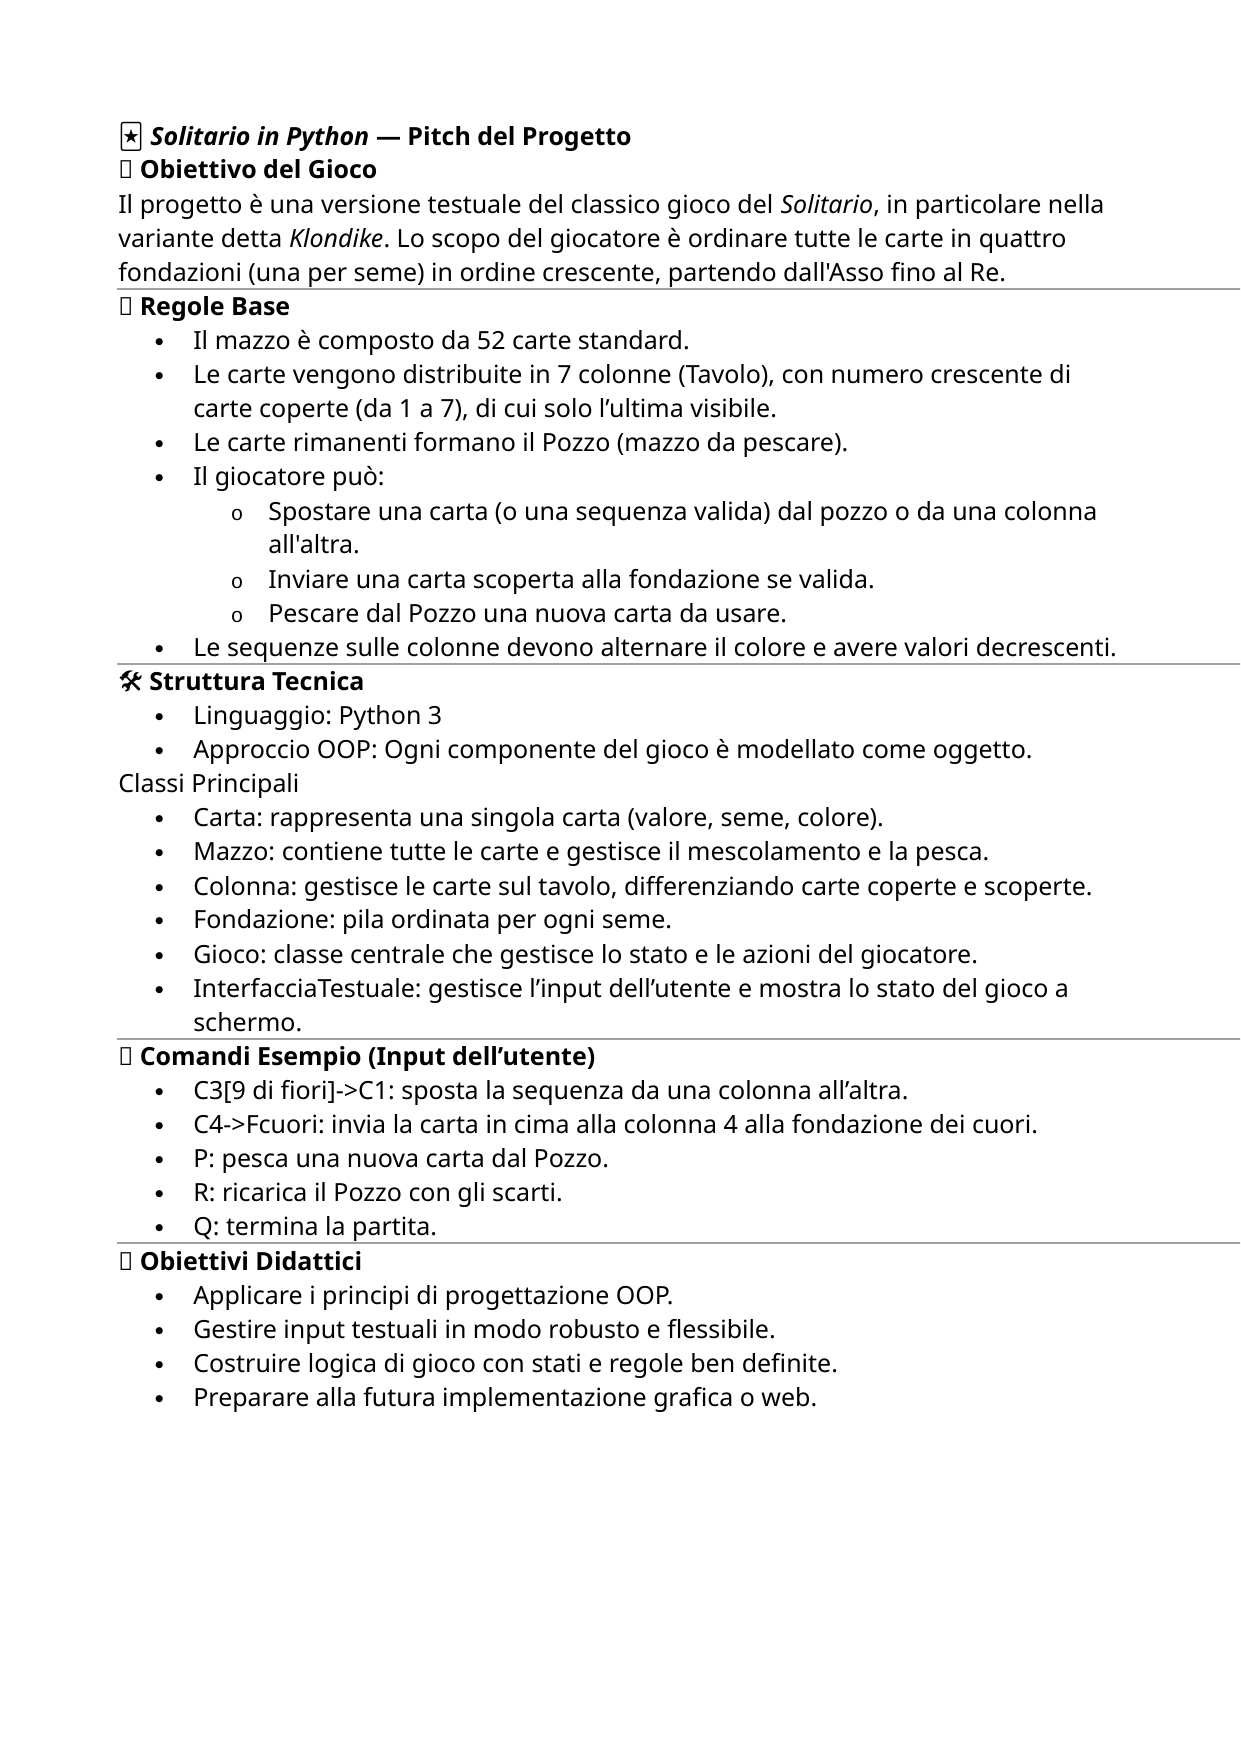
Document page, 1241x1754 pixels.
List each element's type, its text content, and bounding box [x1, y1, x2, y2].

list Le carte rimanenti formano il Pozzo (mazzo da pescare). [156, 425, 1122, 459]
list P: pesca una nuova carta dal Pozzo. [156, 1141, 1122, 1175]
list Spostare una carta (o una sequenza valida) dal pozzo o da una colonna all'altra. [231, 493, 1122, 561]
list Il mazzo è composto da 52 carte standard. [156, 323, 1122, 357]
list Applicare i principi di progettazione OOP. [156, 1277, 1122, 1312]
list Le sequenze sulle colonne devono alternare il colore e avere valori decrescenti. [156, 629, 1122, 663]
list C4->Fcuori: invia la carta in cima alla colonna 4 alla fondazione dei cuori. [156, 1107, 1122, 1141]
list Gioco: classe centrale che gestisce lo stato e le azioni del giocatore. [156, 936, 1122, 970]
list Preparare alla futura implementazione grafica o web. [156, 1380, 1122, 1414]
list Gestire input testuali in modo robusto e flessibile. [156, 1312, 1122, 1346]
list Colonna: gestisce le carte sul tavolo, differenziando carte coperte e scoperte. [156, 868, 1122, 902]
text 🃏 Solitario in Python — Pitch del Progetto [118, 118, 1122, 152]
list Inviare una carta scoperta alla fondazione se valida. [231, 561, 1122, 595]
list Linguaggio: Python 3 [156, 698, 1122, 732]
list Q: termina la partita. [156, 1209, 1122, 1242]
list Carta: rappresenta una singola carta (valore, seme, colore). [156, 800, 1122, 834]
text 🎯 Obiettivi Didattici [118, 1244, 1122, 1277]
list InterfacciaTestuale: gestisce l’input dell’utente e mostra lo stato del gioco a schermo. [156, 970, 1122, 1038]
list Pescare dal Pozzo una nuova carta da usare. [231, 595, 1122, 629]
list Il giocatore può: [156, 459, 1122, 493]
list Approccio OOP: Ogni componente del gioco è modellato come oggetto. [156, 732, 1122, 766]
list Fondazione: pila ordinata per ogni seme. [156, 902, 1122, 936]
list R: ricarica il Pozzo con gli scarti. [156, 1175, 1122, 1209]
text 📜 Regole Base [118, 290, 1122, 323]
text Il progetto è una versione testuale del classico gioco del Solitario, in particolare nella variante detta Klondike. Lo scopo del giocatore è ordinare tutte le carte in quattro fondazioni (una per seme) in ordine crescente, partendo dall'Asso fino al Re. [118, 186, 1122, 288]
text 🧩 Comandi Esempio (Input dell’utente) [118, 1040, 1122, 1073]
text 🎯 Obiettivo del Gioco [118, 152, 1122, 186]
list Costruire logica di gioco con stati e regole ben definite. [156, 1346, 1122, 1380]
list Le carte vengono distribuite in 7 colonne (Tavolo), con numero crescente di carte coperte (da 1 a 7), di cui solo l’ultima visibile. [156, 357, 1122, 425]
text 🛠️ Struttura Tecnica [118, 665, 1122, 698]
list C3[9 di fiori]->C1: sposta la sequenza da una colonna all’altra. [156, 1073, 1122, 1107]
list Mazzo: contiene tutte le carte e gestisce il mescolamento e la pesca. [156, 834, 1122, 868]
text Classi Principali [118, 766, 1122, 800]
